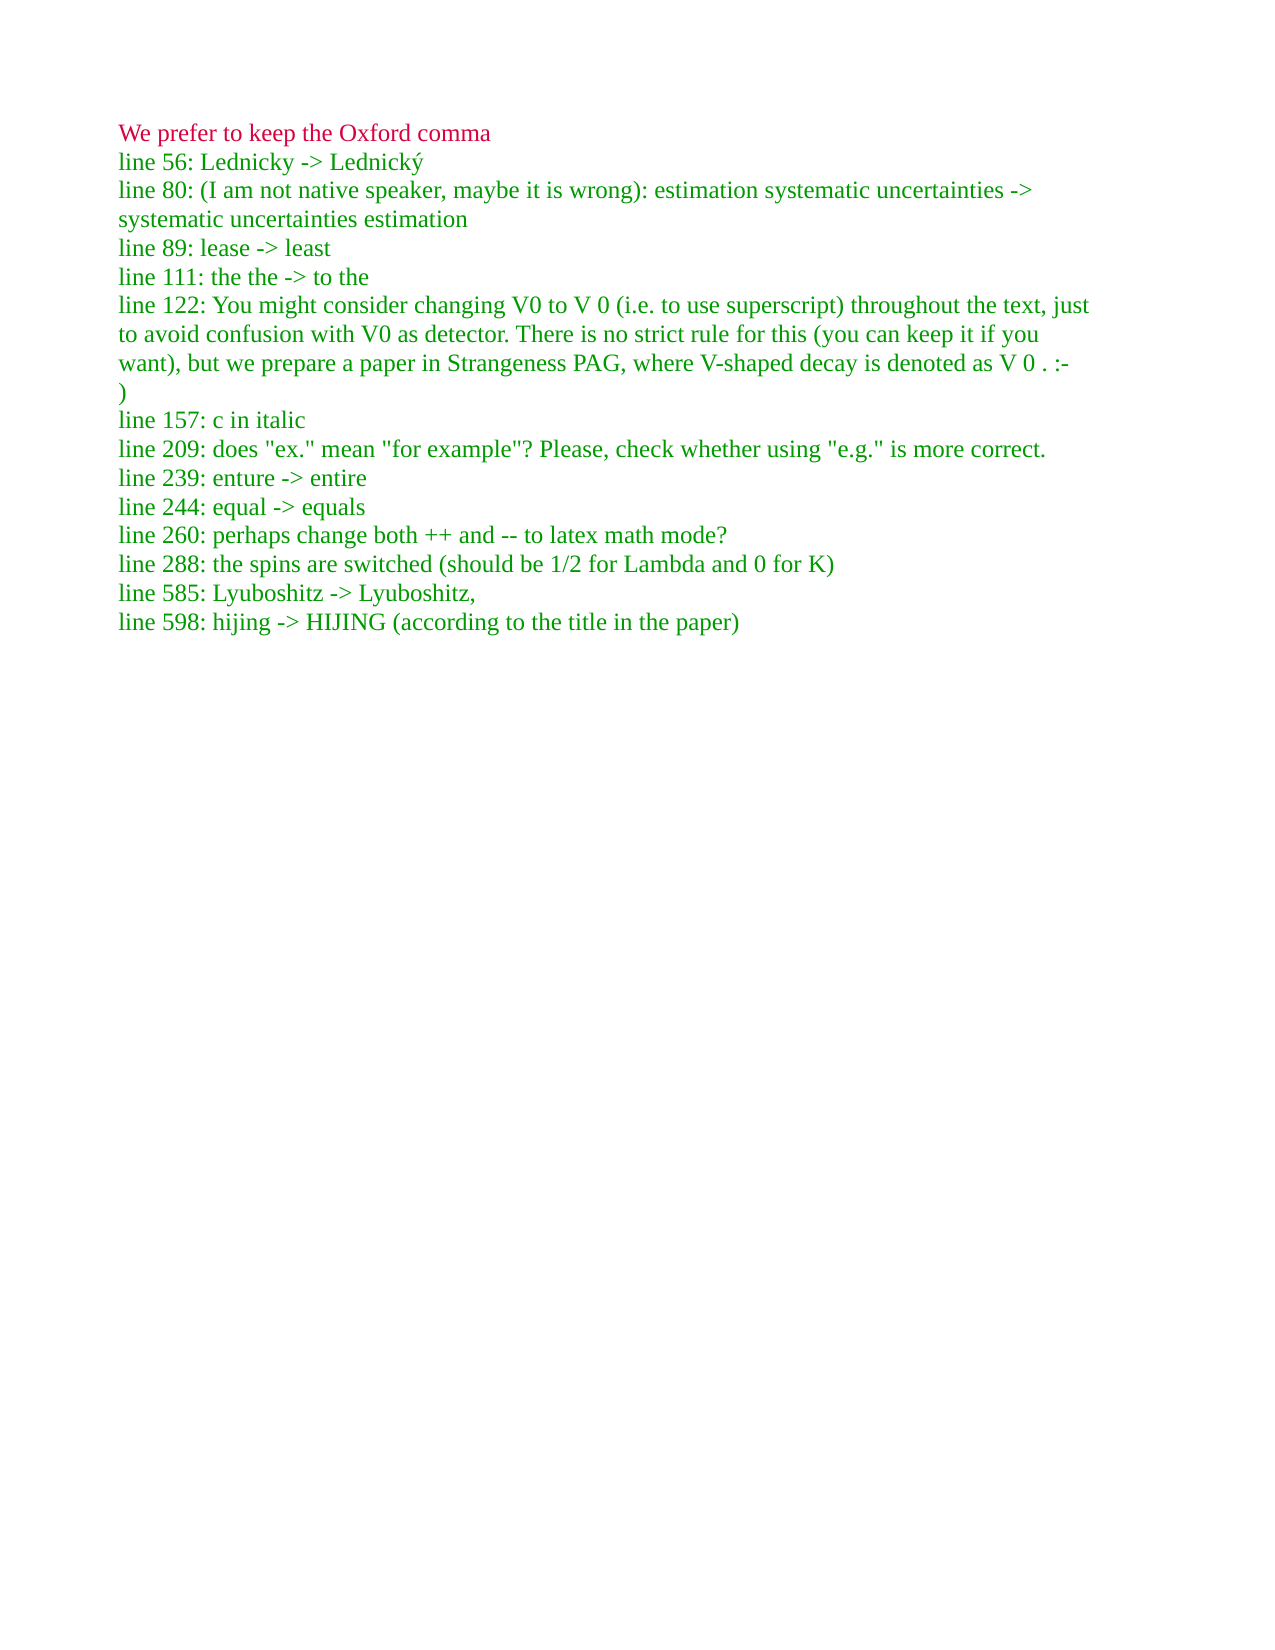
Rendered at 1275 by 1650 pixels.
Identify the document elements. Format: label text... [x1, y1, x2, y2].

text line 56: Lednicky -> Lednický [118, 147, 1157, 176]
text line 122: You might consider changing V0 to V 0 (i.e. to use superscript) throughout the text, just [118, 291, 1157, 319]
text line 239: enture -> entire [118, 463, 1157, 492]
text line 288: the spins are switched (should be 1/2 for Lambda and 0 for K) [118, 549, 1157, 578]
text line 260: perhaps change both ++ and -- to latex math mode? [118, 521, 1157, 549]
text line 89: lease -> least [118, 233, 1157, 262]
text line 585: Lyuboshitz -> Lyuboshitz, [118, 578, 1157, 607]
text line 111: the the -> to the [118, 262, 1157, 291]
text line 244: equal -> equals [118, 492, 1157, 521]
text want), but we prepare a paper in Strangeness PAG, where V-shaped decay is denoted as V 0 . :- [118, 348, 1157, 377]
text systematic uncertainties estimation [118, 204, 1157, 233]
text line 598: hijing -> HIJING (according to the title in the paper) [118, 607, 1157, 636]
text line 157: c in italic [118, 406, 1157, 434]
text line 209: does "ex." mean "for example"? Please, check whether using "e.g." is more correct. [118, 434, 1157, 463]
text ) [118, 377, 1157, 406]
text line 80: (I am not native speaker, maybe it is wrong): estimation systematic uncertainties -> [118, 176, 1157, 204]
text We prefer to keep the Oxford comma [118, 118, 1157, 147]
text to avoid confusion with V0 as detector. There is no strict rule for this (you can keep it if you [118, 319, 1157, 348]
